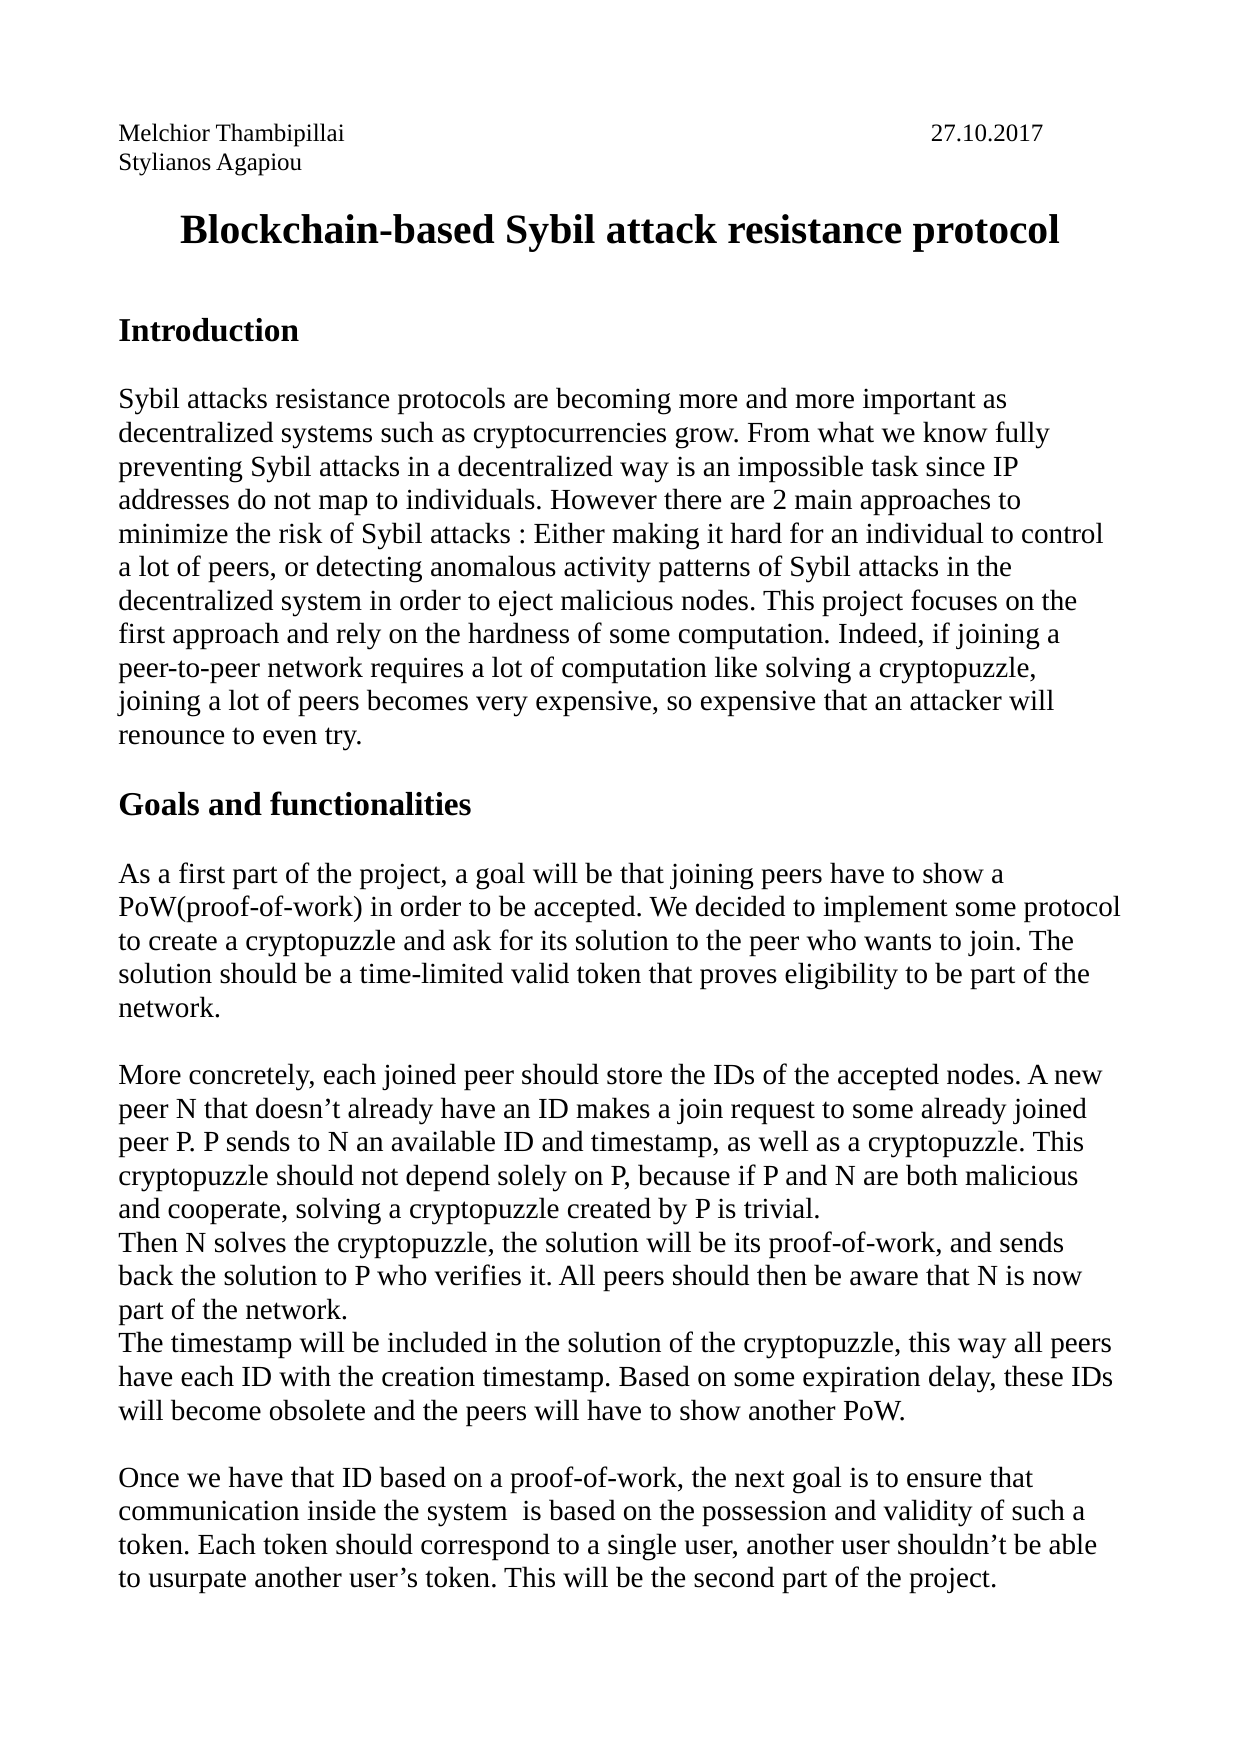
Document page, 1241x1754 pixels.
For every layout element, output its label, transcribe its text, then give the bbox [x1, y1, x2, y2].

text Melchior Thambipillai 27.10.2017 [118, 118, 1122, 147]
text Sybil attacks resistance protocols are becoming more and more important as decentralized systems such as cryptocurrencies grow. From what we know fully preventing Sybil attacks in a decentralized way is an impossible task since IP addresses do not map to individuals. However there are 2 main approaches to minimize the risk of Sybil attacks : Either making it hard for an individual to control a lot of peers, or detecting anomalous activity patterns of Sybil attacks in the decentralized system in order to eject malicious nodes. This project focuses on the first approach and rely on the hardness of some computation. Indeed, if joining a peer-to-peer network requires a lot of computation like solving a cryptopuzzle, joining a lot of peers becomes very expensive, so expensive that an attacker will renounce to even try. [118, 382, 1122, 751]
text The timestamp will be included in the solution of the cryptopuzzle, this way all peers have each ID with the creation timestamp. Based on some expiration delay, these IDs will become obsolete and the peers will have to show another PoW. [118, 1326, 1122, 1426]
text Blockchain-based Sybil attack resistance protocol [118, 204, 1122, 252]
text Introduction [118, 310, 1122, 348]
text More concretely, each joined peer should store the IDs of the accepted nodes. A new peer N that doesn’t already have an ID makes a join request to some already joined peer P. P sends to N an available ID and timestamp, as well as a cryptopuzzle. This cryptopuzzle should not depend solely on P, because if P and N are both malicious and cooperate, solving a cryptopuzzle created by P is trivial. [118, 1057, 1122, 1225]
text Goals and functionalities [118, 784, 1122, 822]
text Once we have that ID based on a proof-of-work, the next goal is to ensure that communication inside the system is based on the possession and validity of such a token. Each token should correspond to a single user, another user shouldn’t be able to usurpate another user’s token. This will be the second part of the project. [118, 1460, 1122, 1594]
text Then N solves the cryptopuzzle, the solution will be its proof-of-work, and sends back the solution to P who verifies it. All peers should then be aware that N is now part of the network. [118, 1225, 1122, 1326]
text As a first part of the project, a goal will be that joining peers have to show a PoW(proof-of-work) in order to be accepted. We decided to implement some protocol to create a cryptopuzzle and ask for its solution to the peer who wants to join. The solution should be a time-limited valid token that proves eligibility to be part of the network. [118, 856, 1122, 1024]
text Stylianos Agapiou [118, 147, 1122, 176]
